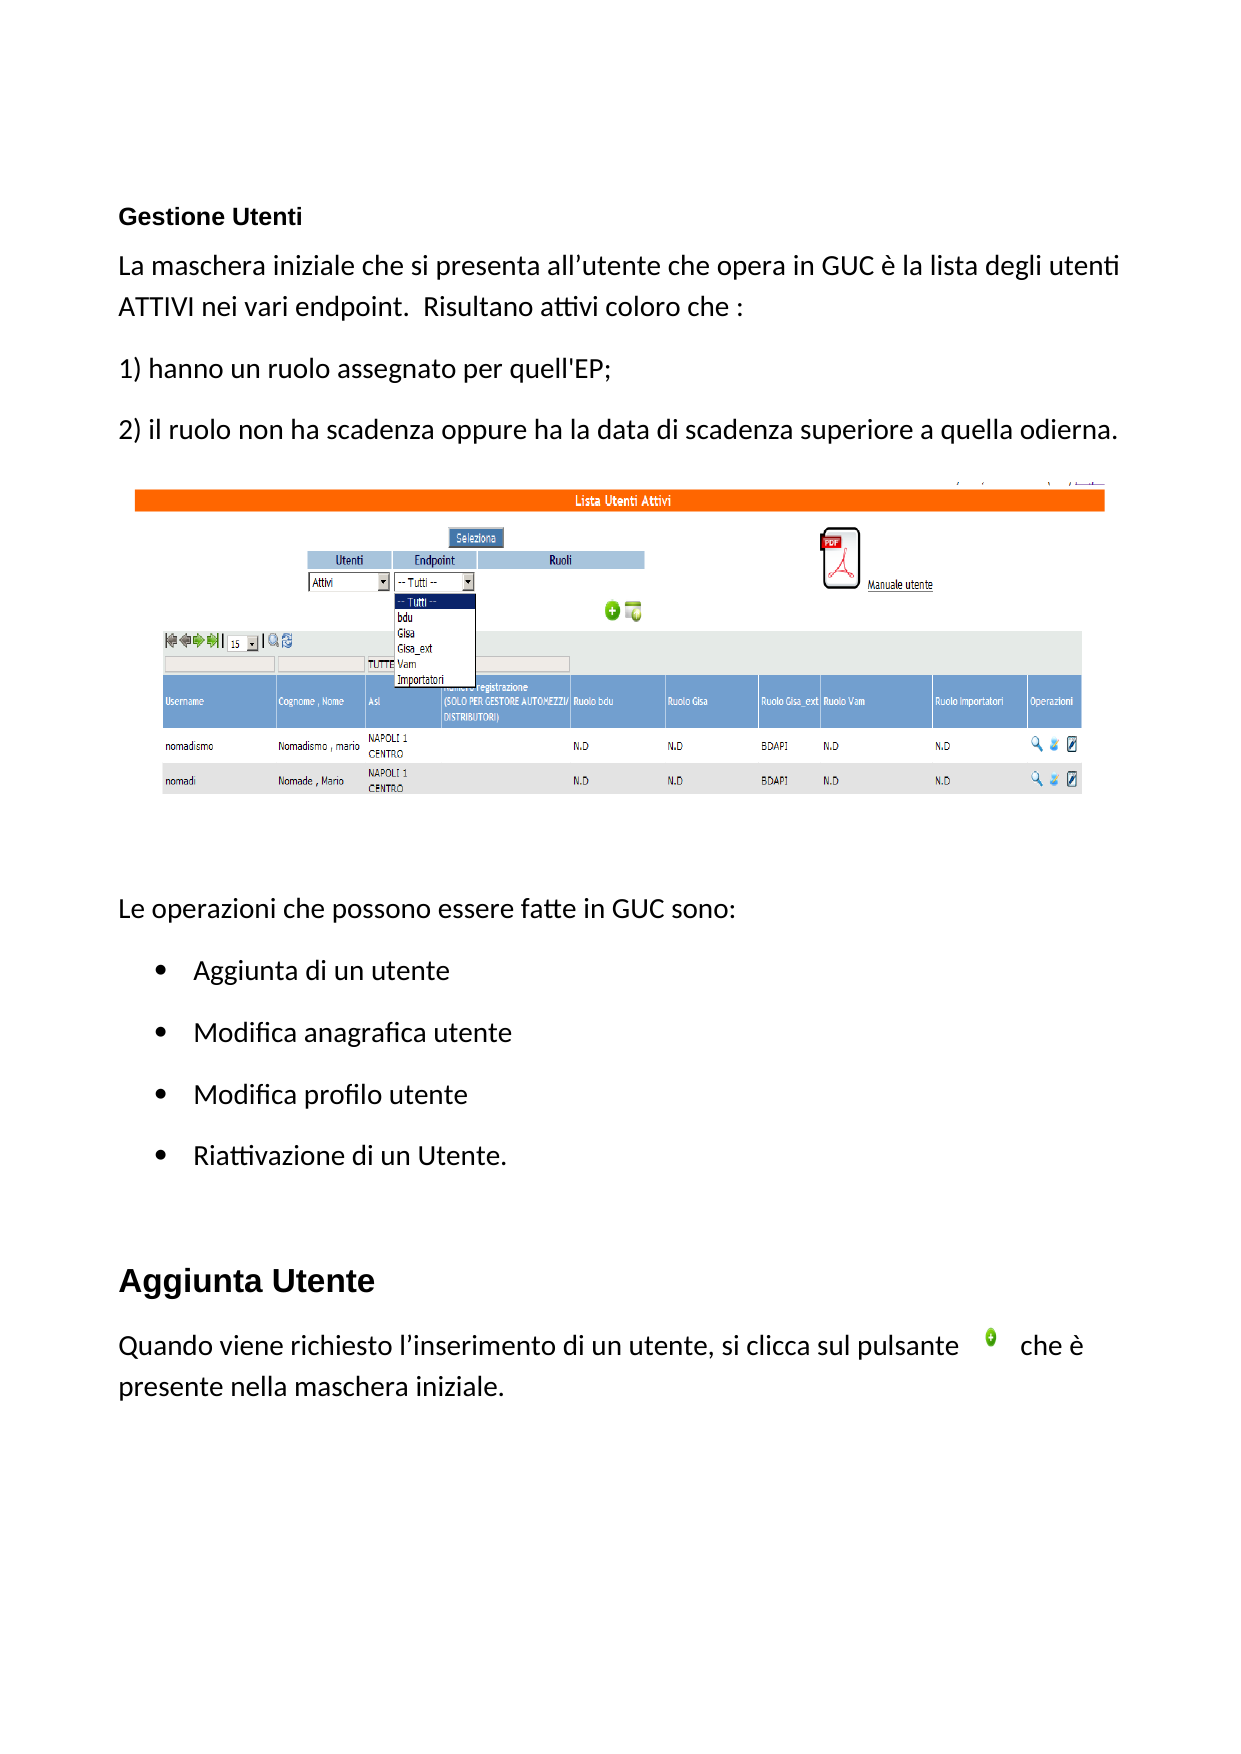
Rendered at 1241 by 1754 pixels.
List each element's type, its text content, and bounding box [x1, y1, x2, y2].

picture [983, 1326, 998, 1347]
list Aggiunta di un utente [156, 952, 1122, 988]
text La maschera iniziale che si presenta all’utente che opera in GUC è la lista degli utenti ATTIVI nei vari endpoint. Risultano attivi coloro che : [118, 247, 1122, 323]
list Modifica anagrafica utente [156, 1014, 1122, 1049]
subtitle Gestione Utenti [118, 201, 1122, 230]
list Modifica profilo utente [156, 1076, 1122, 1111]
text Le operazioni che possono essere fatte in GUC sono: [118, 890, 1122, 926]
picture [134, 482, 1105, 794]
text Quando viene richiesto l’inserimento di un utente, si clicca sul pulsante che è presente nella maschera iniziale. [118, 1318, 1122, 1403]
text 2) il ruolo non ha scadenza oppure ha la data di scadenza superiore a quella odierna. [118, 411, 1122, 447]
text 1) hanno un ruolo assegnato per quell'EP; [118, 350, 1122, 385]
list Riattivazione di un Utente. [156, 1137, 1122, 1173]
subtitle Aggiunta Utente [118, 1261, 1122, 1299]
